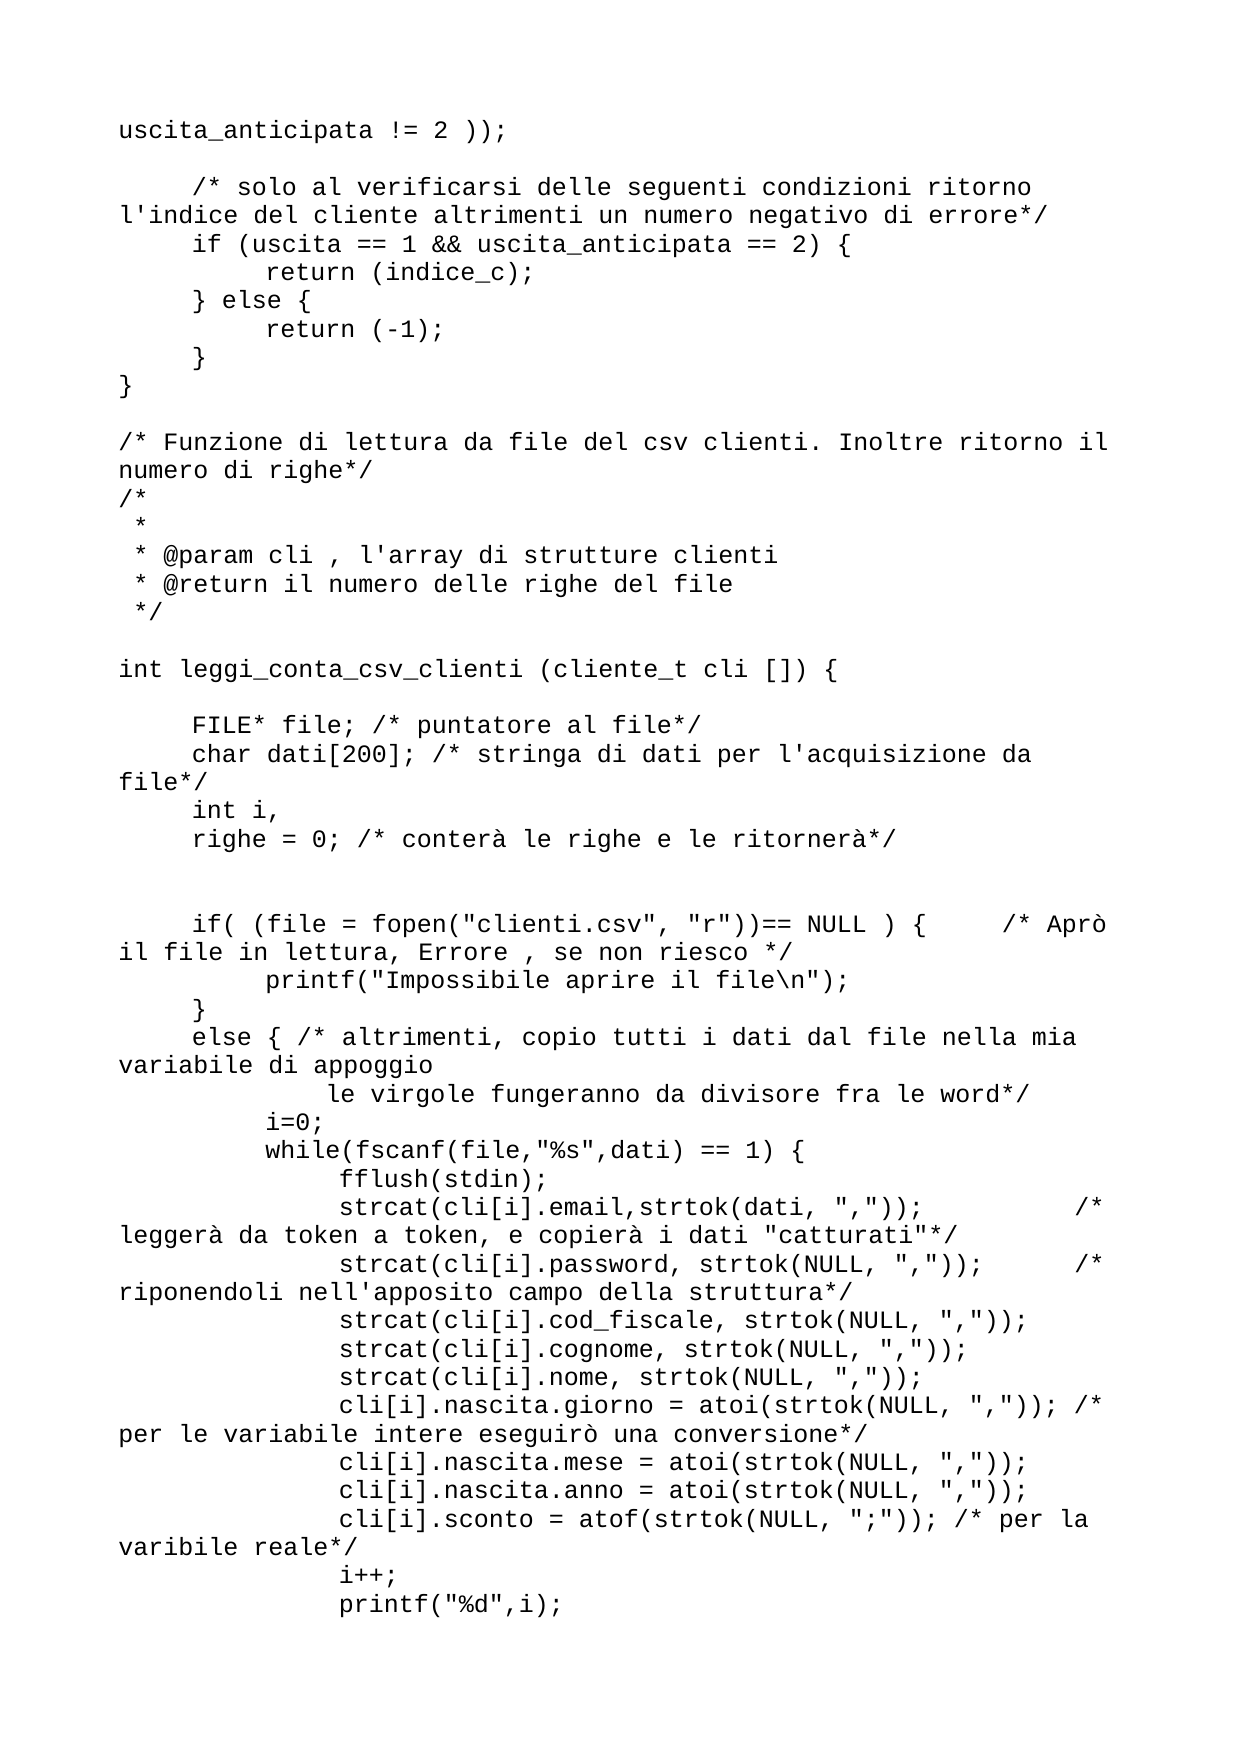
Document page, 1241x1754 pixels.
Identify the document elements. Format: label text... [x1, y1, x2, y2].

text uscita_anticipata != 2 )); /* solo al verificarsi delle seguenti condizioni ritorno l'indice del cliente altrimenti un numero negativo di errore*/ if (uscita == 1 && uscita_anticipata == 2) { return (indice_c); } else { return (-1); } } /* Funzione di lettura da file del csv clienti. Inoltre ritorno il numero di righe*/ /* * * @param cli , l'array di strutture clienti * @return il numero delle righe del file */ int leggi_conta_csv_clienti (cliente_t cli []) { FILE* file; /* puntatore al file*/ char dati[200]; /* stringa di dati per l'acquisizione da file*/ int i, righe = 0; /* conterà le righe e le ritornerà*/ if( (file = fopen("clienti.csv", "r"))== NULL ) { /* Aprò il file in lettura, Errore , se non riesco */ printf("Impossibile aprire il file\n"); } else { /* altrimenti, copio tutti i dati dal file nella mia variabile di appoggio le virgole fungeranno da divisore fra le word*/ i=0; while(fscanf(file,"%s",dati) == 1) { fflush(stdin); strcat(cli[i].email,strtok(dati, ",")); /* leggerà da token a token, e copierà i dati "catturati"*/ strcat(cli[i].password, strtok(NULL, ",")); /* riponendoli nell'apposito campo della struttura*/ strcat(cli[i].cod_fiscale, strtok(NULL, ",")); strcat(cli[i].cognome, strtok(NULL, ",")); strcat(cli[i].nome, strtok(NULL, ",")); cli[i].nascita.giorno = atoi(strtok(NULL, ",")); /* per le variabile intere eseguirò una conversione*/ cli[i].nascita.mese = atoi(strtok(NULL, ",")); cli[i].nascita.anno = atoi(strtok(NULL, ",")); cli[i].sconto = atof(strtok(NULL, ";")); /* per la varibile reale*/ i++; printf("%d",i); [118, 118, 1122, 1620]
